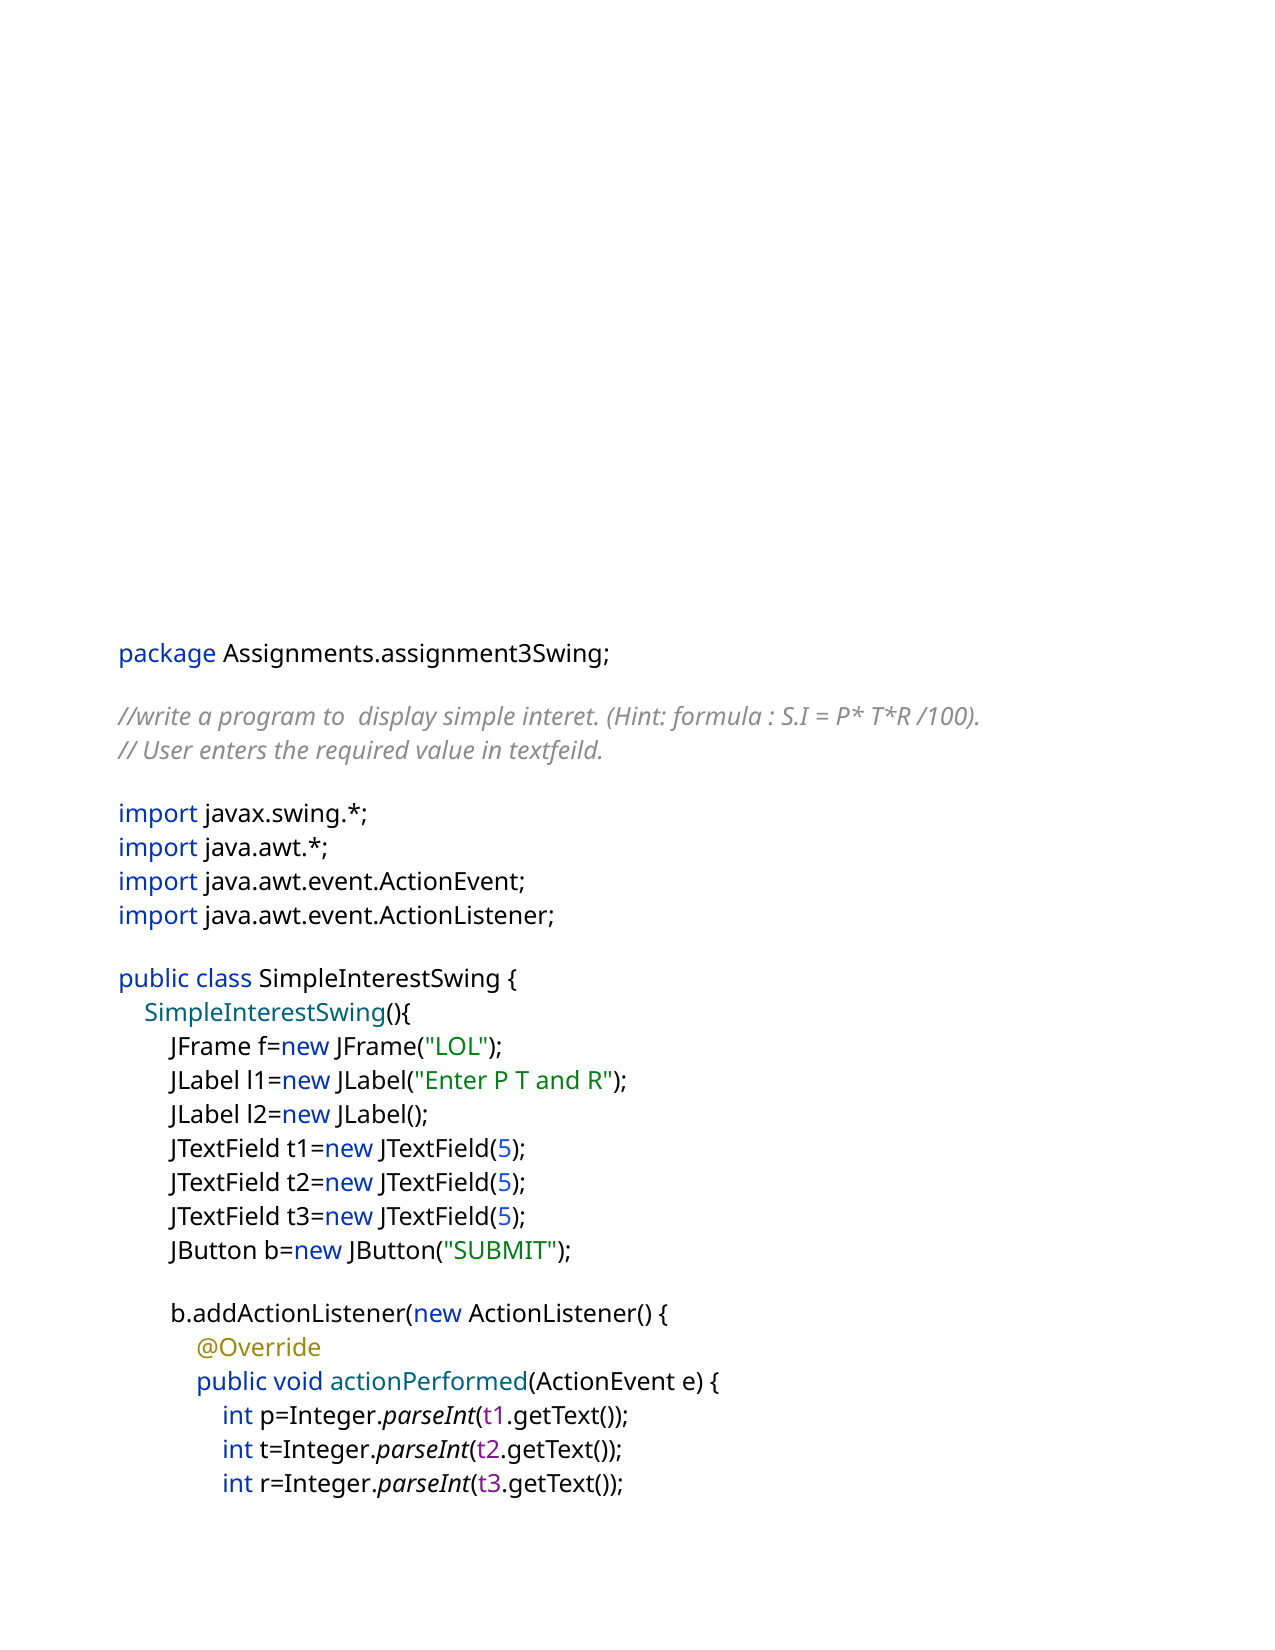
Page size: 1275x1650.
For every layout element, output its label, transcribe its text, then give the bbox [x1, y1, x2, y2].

text package Assignments.assignment3Swing; //write a program to display simple interet. (Hint: formula : S.I = P* T*R /100). // User enters the required value in textfeild. import javax.swing.*; import java.awt.*; import java.awt.event.ActionEvent; import java.awt.event.ActionListener; public class SimpleInterestSwing { SimpleInterestSwing(){ JFrame f=new JFrame("LOL"); JLabel l1=new JLabel("Enter P T and R"); JLabel l2=new JLabel(); JTextField t1=new JTextField(5); JTextField t2=new JTextField(5); JTextField t3=new JTextField(5); JButton b=new JButton("SUBMIT"); b.addActionListener(new ActionListener() { @Override public void actionPerformed(ActionEvent e) { int p=Integer.parseInt(t1.getText()); int t=Integer.parseInt(t2.getText()); int r=Integer.parseInt(t3.getText()); [118, 636, 1157, 1500]
